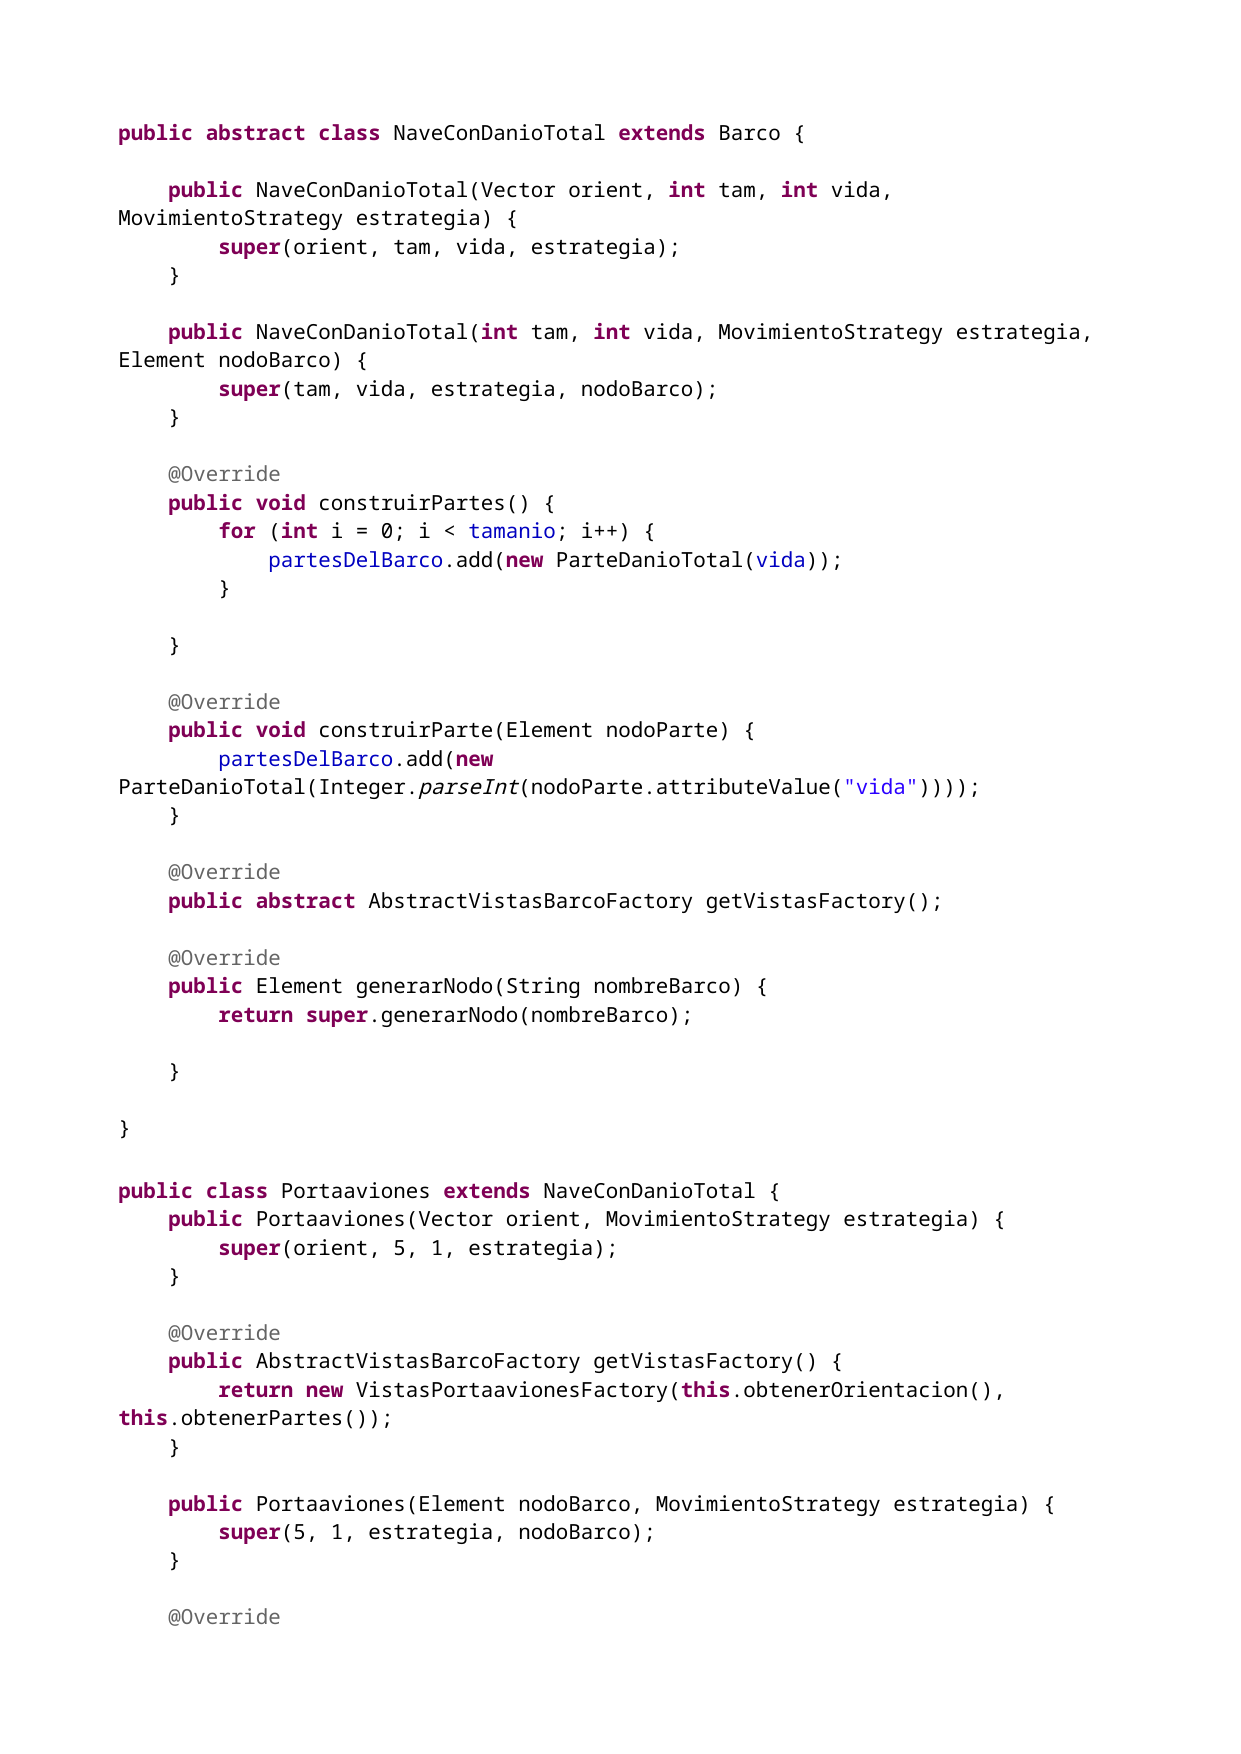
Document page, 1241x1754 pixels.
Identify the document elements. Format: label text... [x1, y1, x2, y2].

text partesDelBarco.add(new ParteDanioTotal(vida)); [118, 545, 1122, 573]
text } [118, 1057, 1122, 1085]
text @Override [118, 1602, 1122, 1631]
text public void construirParte(Element nodoParte) { [118, 715, 1122, 744]
text super(5, 1, estrategia, nodoBarco); [118, 1517, 1122, 1546]
text @Override [118, 857, 1122, 886]
text return new VistasPortaavionesFactory(this.obtenerOrientacion(), this.obtenerPartes()); [118, 1375, 1122, 1432]
text } [118, 573, 1122, 602]
text @Override [118, 1318, 1122, 1347]
text @Override [118, 687, 1122, 715]
text } [118, 1546, 1122, 1574]
text partesDelBarco.add(new ParteDanioTotal(Integer.parseInt(nodoParte.attributeValue("vida")))); [118, 744, 1122, 801]
text for (int i = 0; i < tamanio; i++) { [118, 516, 1122, 545]
text } [118, 630, 1122, 658]
text public NaveConDanioTotal(Vector orient, int tam, int vida, MovimientoStrategy estrategia) { [118, 175, 1122, 232]
text public Portaaviones(Element nodoBarco, MovimientoStrategy estrategia) { [118, 1489, 1122, 1517]
text @Override [118, 943, 1122, 971]
text public NaveConDanioTotal(int tam, int vida, MovimientoStrategy estrategia, Element nodoBarco) { [118, 317, 1122, 374]
text } [118, 1261, 1122, 1290]
text public Element generarNodo(String nombreBarco) { [118, 971, 1122, 1000]
text public Portaaviones(Vector orient, MovimientoStrategy estrategia) { [118, 1204, 1122, 1233]
text public abstract class NaveConDanioTotal extends Barco { [118, 118, 1122, 147]
text super(orient, tam, vida, estrategia); [118, 232, 1122, 260]
text public abstract AbstractVistasBarcoFactory getVistasFactory(); [118, 886, 1122, 914]
text public AbstractVistasBarcoFactory getVistasFactory() { [118, 1347, 1122, 1375]
text public void construirPartes() { [118, 488, 1122, 516]
text return super.generarNodo(nombreBarco); [118, 1000, 1122, 1028]
text } [118, 260, 1122, 289]
text } [118, 801, 1122, 829]
text @Override [118, 459, 1122, 488]
text public class Portaaviones extends NaveConDanioTotal { [118, 1176, 1122, 1204]
text } [118, 1432, 1122, 1460]
text super(orient, 5, 1, estrategia); [118, 1233, 1122, 1261]
text super(tam, vida, estrategia, nodoBarco); [118, 374, 1122, 402]
text } [118, 1113, 1122, 1142]
text } [118, 402, 1122, 431]
